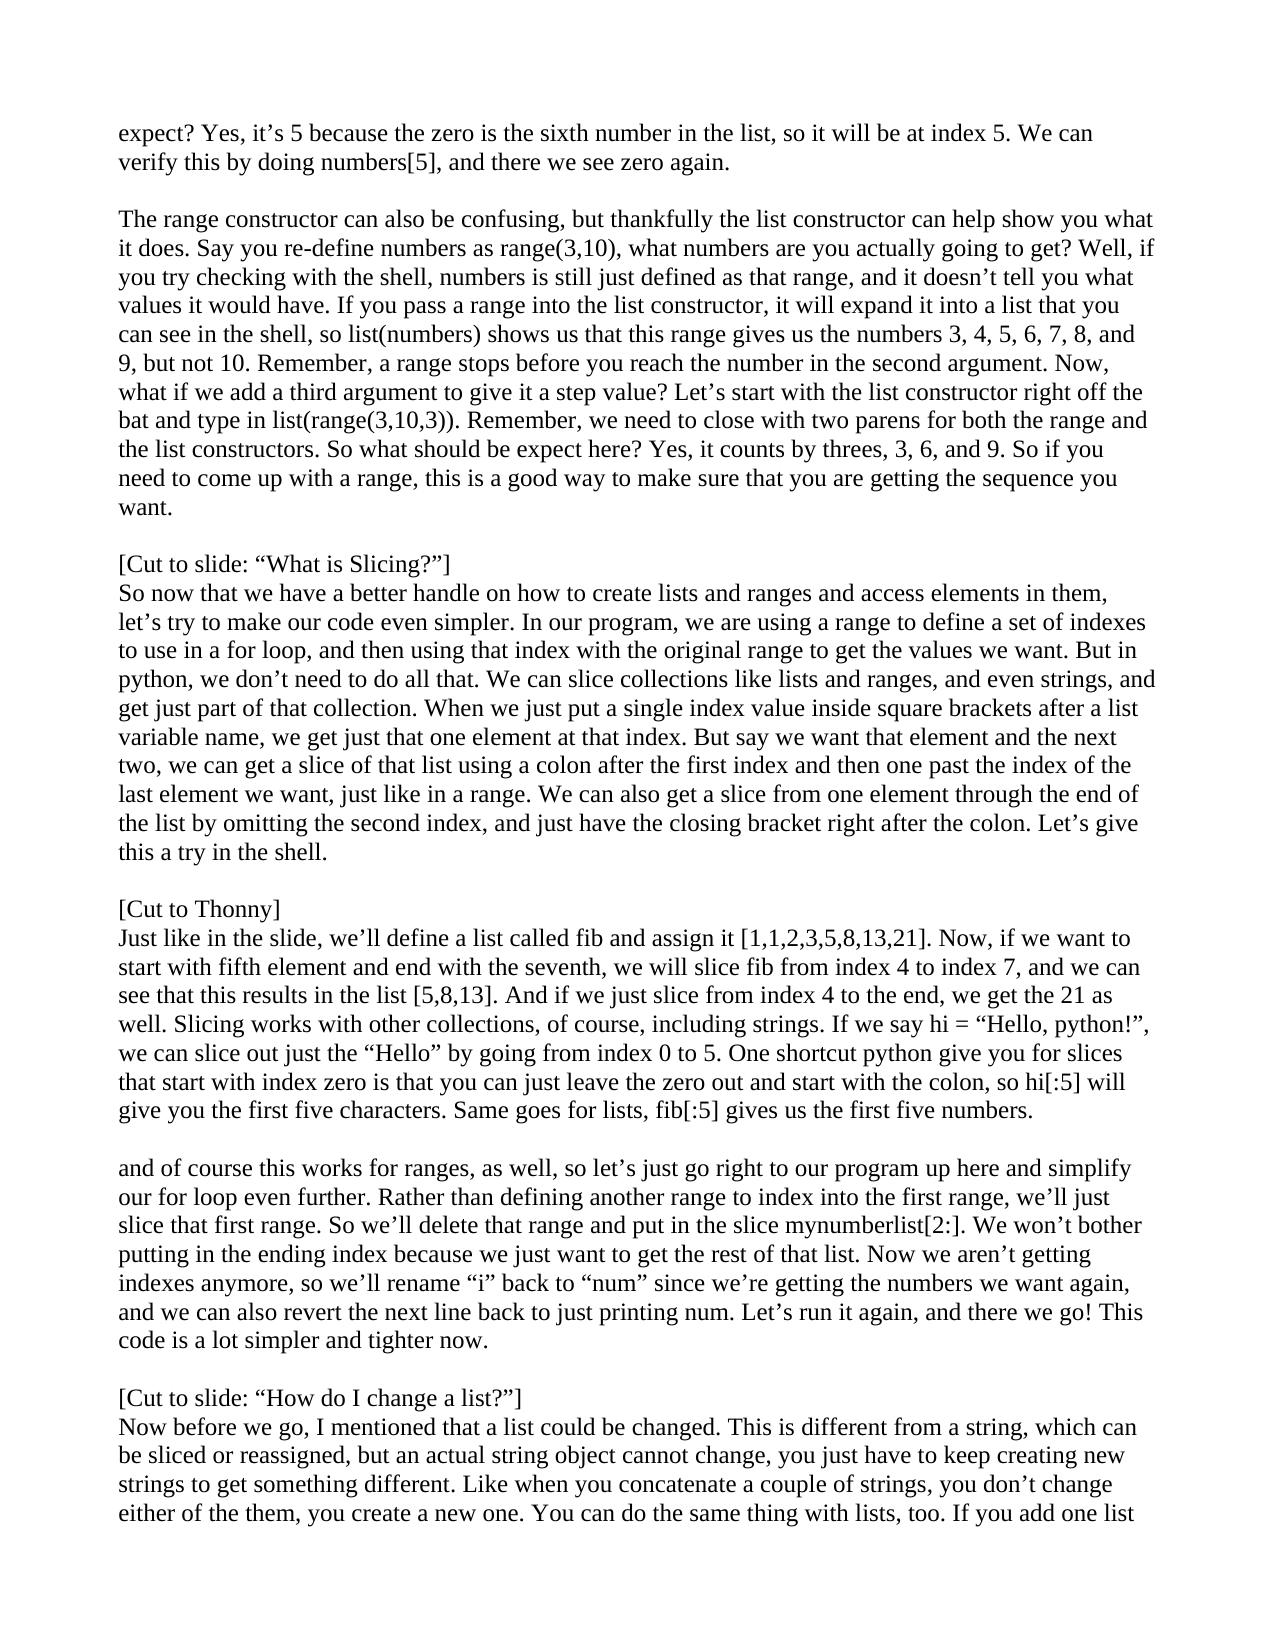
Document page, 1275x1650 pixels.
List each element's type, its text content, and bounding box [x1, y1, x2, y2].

text Now before we go, I mentioned that a list could be changed. This is different from a string, which can be sliced or reassigned, but an actual string object cannot change, you just have to keep creating new strings to get something different. Like when you concatenate a couple of strings, you don’t change either of the them, you create a new one. You can do the same thing with lists, too. If you add one list [118, 1412, 1157, 1527]
text Just like in the slide, we’ll define a list called fib and assign it [1,1,2,3,5,8,13,21]. Now, if we want to start with fifth element and end with the seventh, we will slice fib from index 4 to index 7, and we can see that this results in the list [5,8,13]. And if we just slice from index 4 to the end, we get the 21 as well. Slicing works with other collections, of course, including strings. If we say hi = “Hello, python!”, we can slice out just the “Hello” by going from index 0 to 5. One shortcut python give you for slices that start with index zero is that you can just leave the zero out and start with the colon, so hi[:5] will give you the first five characters. Same goes for lists, fib[:5] gives us the first five numbers. [118, 923, 1157, 1124]
text [Cut to slide: “What is Slicing?”] [118, 549, 1157, 578]
text [Cut to Thonny] [118, 894, 1157, 923]
text expect? Yes, it’s 5 because the zero is the sixth number in the list, so it will be at index 5. We can verify this by doing numbers[5], and there we see zero again. [118, 118, 1157, 176]
text and of course this works for ranges, as well, so let’s just go right to our program up here and simplify our for loop even further. Rather than defining another range to index into the first range, we’ll just slice that first range. So we’ll delete that range and put in the slice mynumberlist[2:]. We won’t bother putting in the ending index because we just want to get the rest of that list. Now we aren’t getting indexes anymore, so we’ll rename “i” back to “num” since we’re getting the numbers we want again, and we can also revert the next line back to just printing num. Let’s run it again, and there we go! This code is a lot simpler and tighter now. [118, 1153, 1157, 1354]
text The range constructor can also be confusing, but thankfully the list constructor can help show you what it does. Say you re-define numbers as range(3,10), what numbers are you actually going to get? Well, if you try checking with the shell, numbers is still just defined as that range, and it doesn’t tell you what values it would have. If you pass a range into the list constructor, it will expand it into a list that you can see in the shell, so list(numbers) shows us that this range gives us the numbers 3, 4, 5, 6, 7, 8, and 9, but not 10. Remember, a range stops before you reach the number in the second argument. Now, what if we add a third argument to give it a step value? Let’s start with the list constructor right off the bat and type in list(range(3,10,3)). Remember, we need to close with two parens for both the range and the list constructors. So what should be expect here? Yes, it counts by threes, 3, 6, and 9. So if you need to come up with a range, this is a good way to make sure that you are getting the sequence you want. [118, 204, 1157, 521]
text So now that we have a better handle on how to create lists and ranges and access elements in them, let’s try to make our code even simpler. In our program, we are using a range to define a set of indexes to use in a for loop, and then using that index with the original range to get the values we want. But in python, we don’t need to do all that. We can slice collections like lists and ranges, and even strings, and get just part of that collection. When we just put a single index value inside square brackets after a list variable name, we get just that one element at that index. But say we want that element and the next two, we can get a slice of that list using a colon after the first index and then one past the index of the last element we want, just like in a range. We can also get a slice from one element through the end of the list by omitting the second index, and just have the closing bracket right after the colon. Let’s give this a try in the shell. [118, 578, 1157, 866]
text [Cut to slide: “How do I change a list?”] [118, 1383, 1157, 1412]
